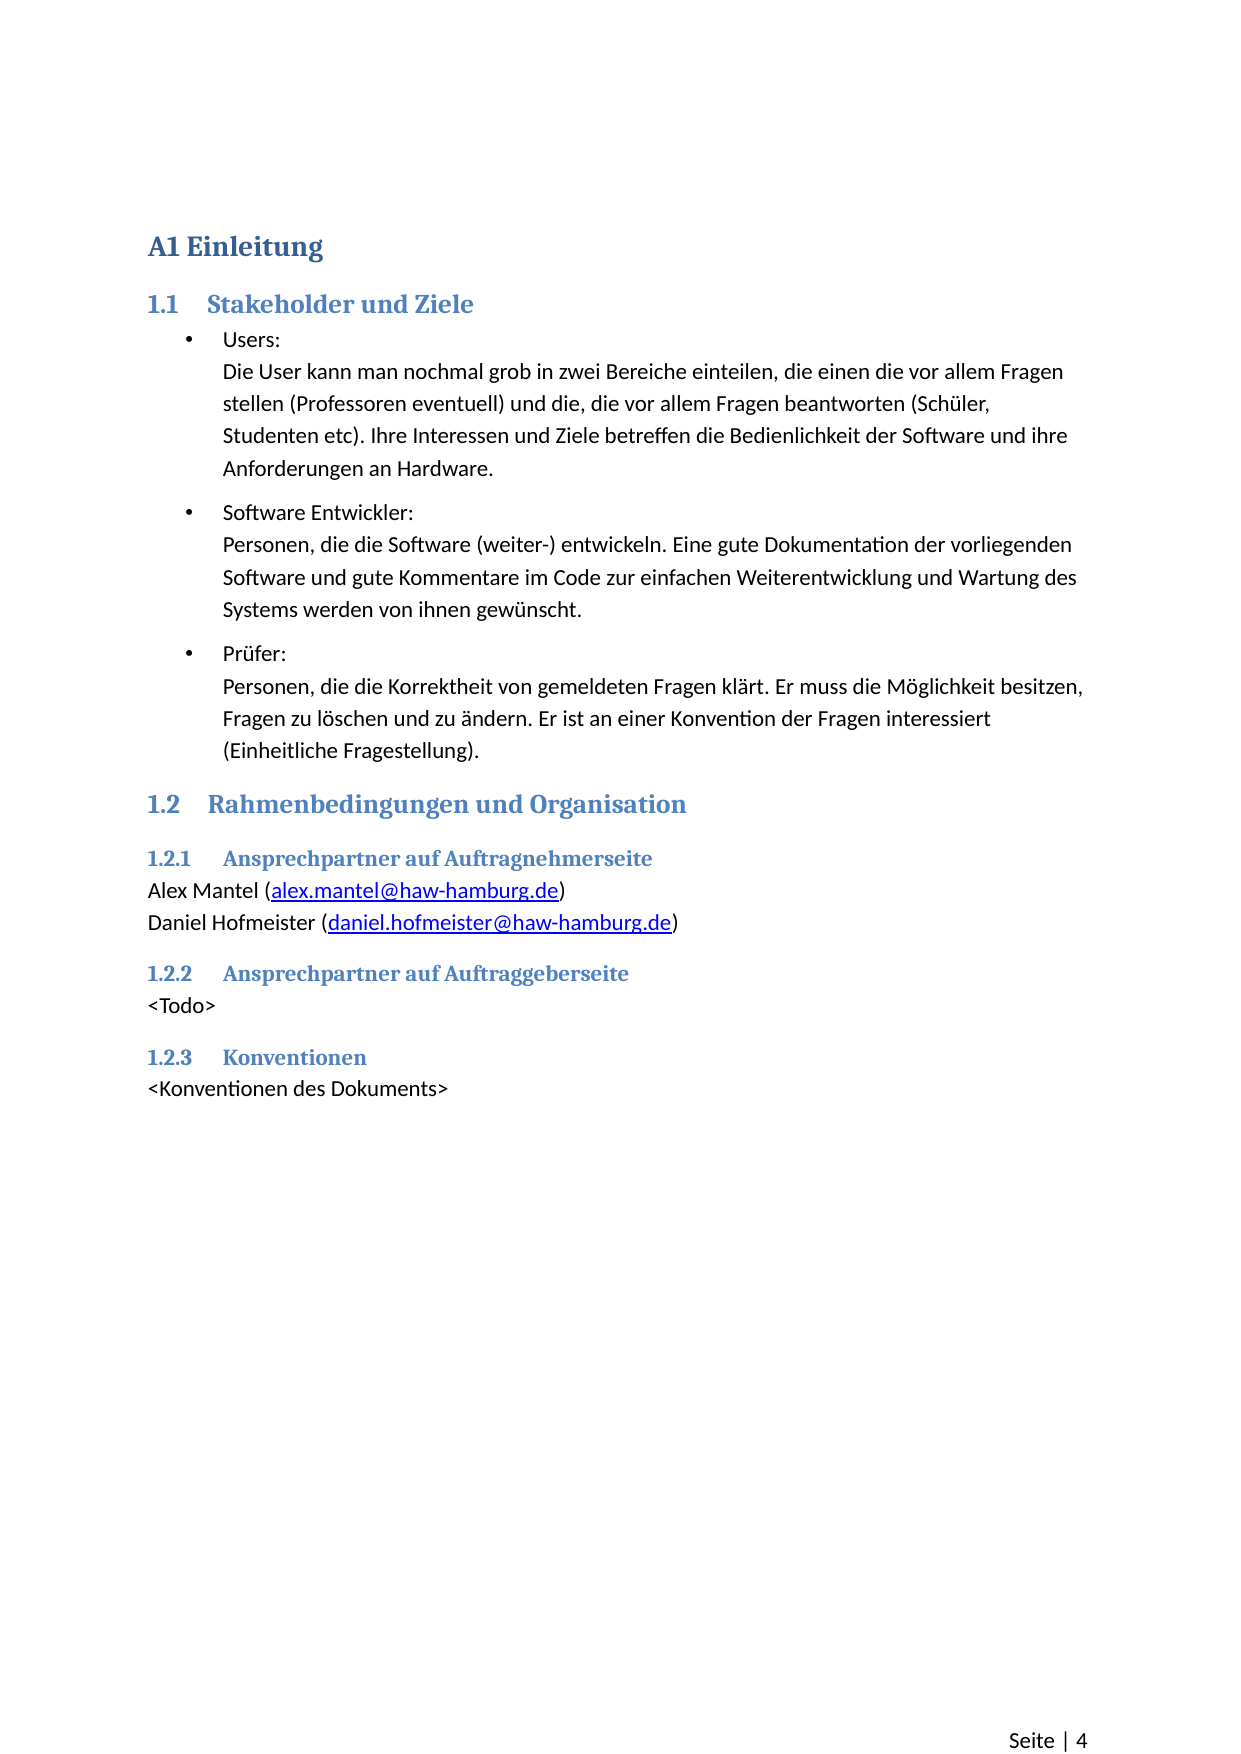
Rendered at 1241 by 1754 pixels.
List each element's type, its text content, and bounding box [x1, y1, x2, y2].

list Prüfer: Personen, die die Korrektheit von gemeldeten Fragen klärt. Er muss die Möglichkeit besitzen, Fragen zu löschen und zu ändern. Er ist an einer Konvention der Fragen interessiert (Einheitliche Fragestellung). [185, 639, 1093, 764]
subtitle Stakeholder und Ziele [148, 289, 1093, 320]
subtitle Rahmenbedingungen und Organisation [148, 789, 1093, 820]
text <Konventionen des Dokuments> [148, 1074, 1093, 1103]
subtitle Ansprechpartner auf Auftraggeberseite [148, 961, 1093, 987]
text Alex Mantel (alex.mantel@haw-hamburg.de) Daniel Hofmeister (daniel.hofmeister@haw-hamburg.de) [148, 876, 1093, 936]
subtitle Ansprechpartner auf Auftragnehmerseite [148, 846, 1093, 872]
subtitle A1 Einleitung [148, 230, 1093, 263]
list Software Entwickler: Personen, die die Software (weiter-) entwickeln. Eine gute Dokumentation der vorliegenden Software und gute Kommentare im Code zur einfachen Weiterentwicklung und Wartung des Systems werden von ihnen gewünscht. [185, 498, 1093, 623]
text <Todo> [148, 991, 1093, 1019]
subtitle Konventionen [148, 1044, 1093, 1071]
list Users: Die User kann man nochmal grob in zwei Bereiche einteilen, die einen die vor allem Fragen stellen (Professoren eventuell) und die, die vor allem Fragen beantworten (Schüler, Studenten etc). Ihre Interessen und Ziele betreffen die Bedienlichkeit der Software und ihre Anforderungen an Hardware. [185, 325, 1093, 482]
